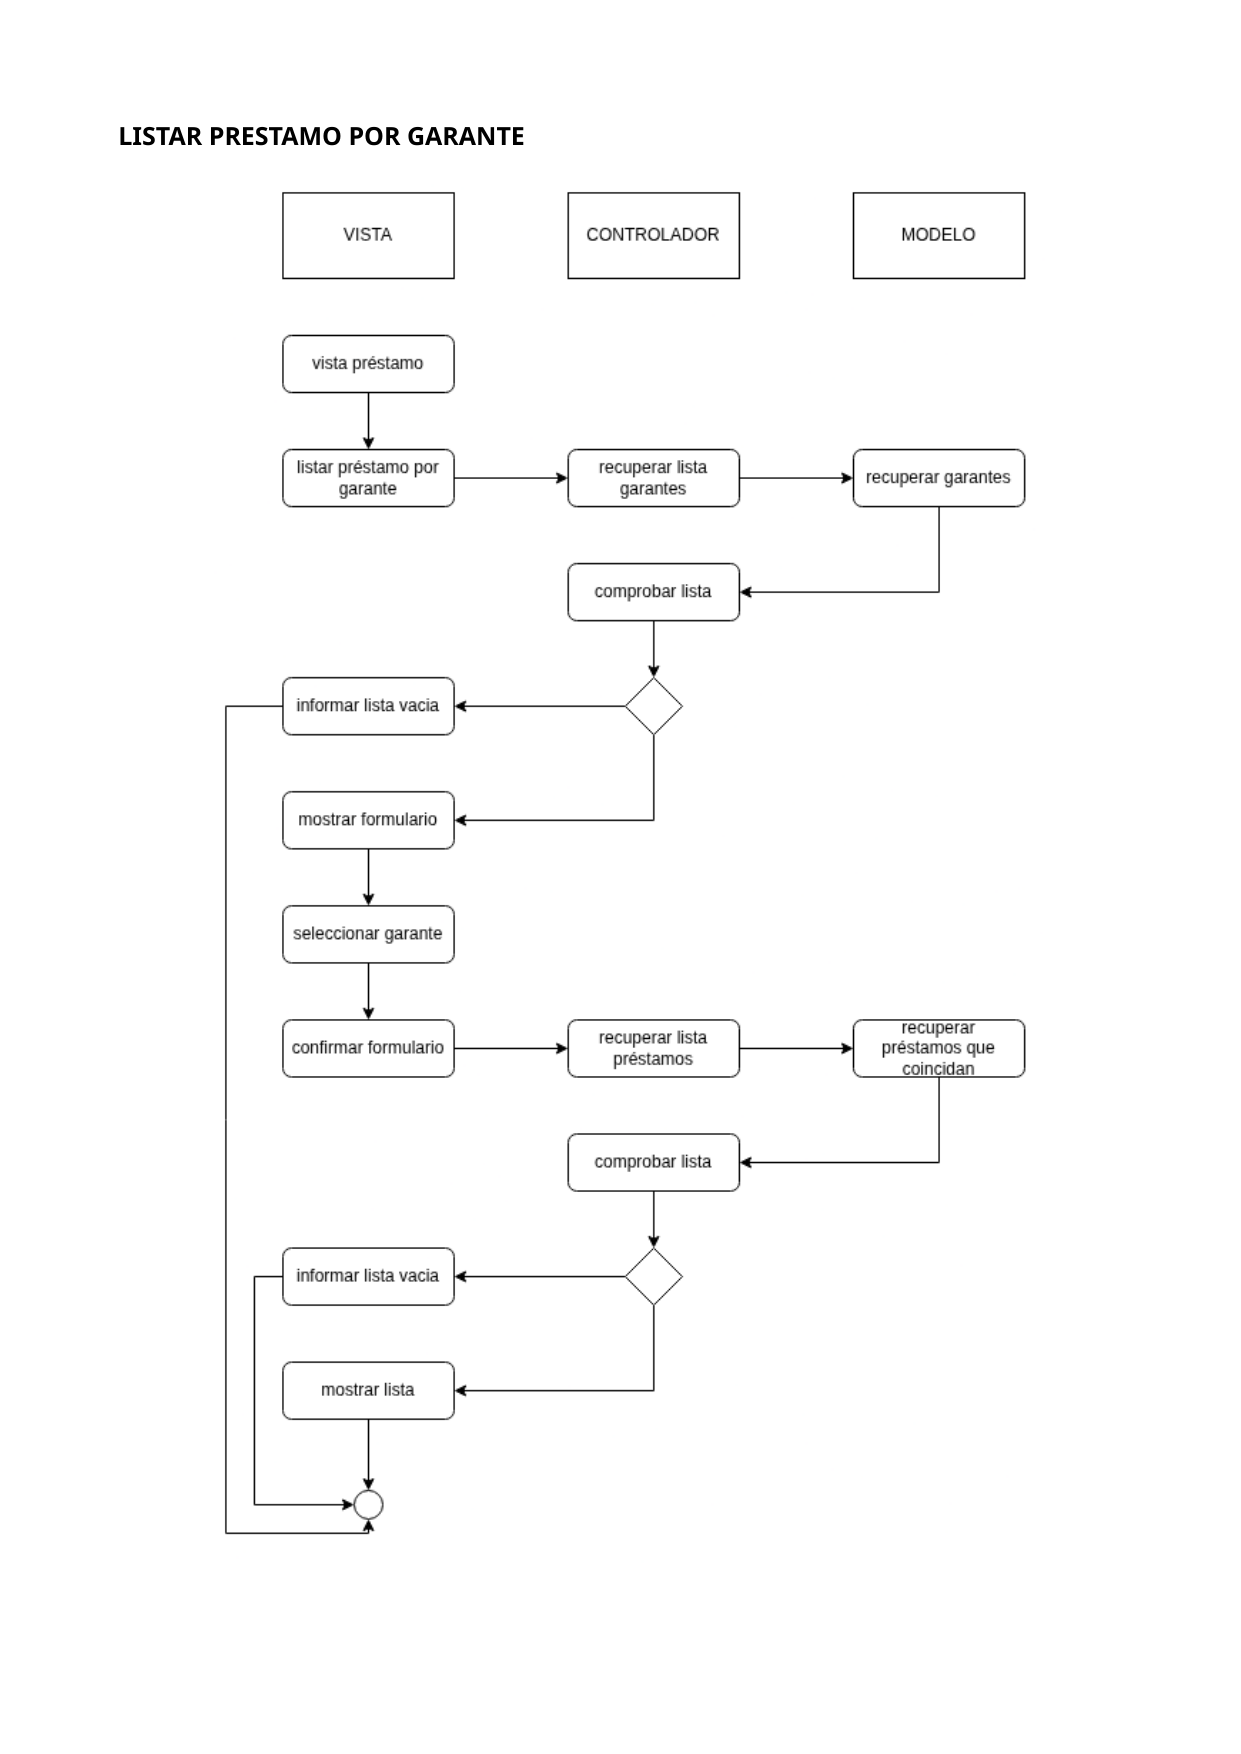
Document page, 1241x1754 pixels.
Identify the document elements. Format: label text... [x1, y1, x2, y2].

text LISTAR PRESTAMO POR GARANTE [118, 118, 1122, 152]
picture [194, 171, 1047, 1567]
